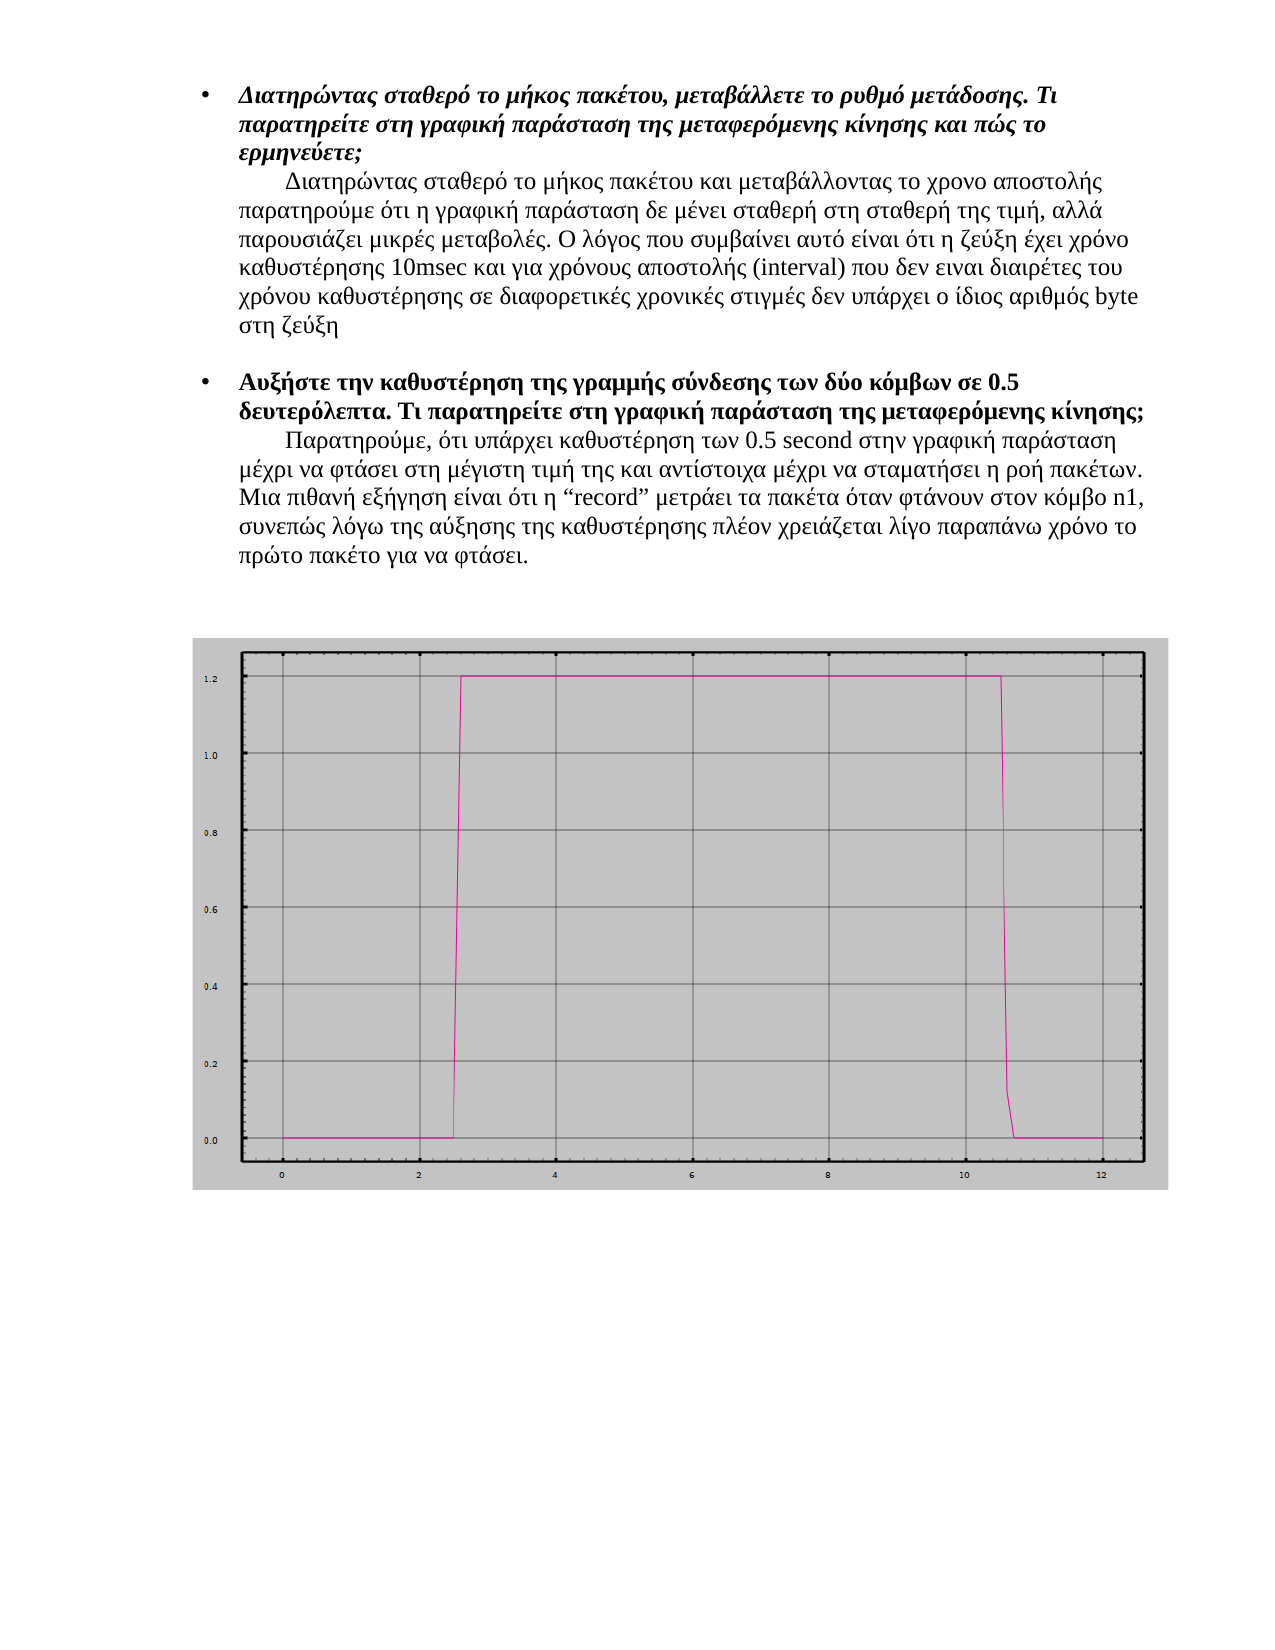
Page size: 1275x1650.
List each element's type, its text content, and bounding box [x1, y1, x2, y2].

list Διατηρώντας σταθερό το μήκος πακέτου και μεταβάλλοντας το χρονο αποστολής παρατηρούμε ότι η γραφική παράσταση δε μένει σταθερή στη σταθερή της τιμή, αλλά παρουσιάζει μικρές μεταβολές. Ο λόγος που συμβαίνει αυτό είναι ότι η ζεύξη έχει χρόνο καθυστέρησης 10msec και για χρόνους αποστολής (interval) που δεν ειναι διαιρέτες του χρόνου καθυστέρησης σε διαφορετικές χρονικές στιγμές δεν υπάρχει ο ίδιος αριθμός byte στη ζεύξη [201, 166, 1177, 339]
picture [192, 638, 1169, 1190]
list Διατηρώντας σταθερό το μήκος πακέτου, μεταβάλλετε το ρυθμό μετάδοσης. Τι παρατηρείτε στη γραφική παράσταση της μεταφερόμενης κίνησης και πώς το ερμηνεύετε; [201, 80, 1177, 166]
list Αυξήστε την καθυστέρηση της γραμμής σύνδεσης των δύο κόμβων σε 0.5 δευτερόλεπτα. Τι παρατηρείτε στη γραφική παράσταση της μεταφερόμενης κίνησης; [201, 367, 1177, 425]
list Παρατηρούμε, ότι υπάρχει καθυστέρηση των 0.5 second στην γραφική παράσταση μέχρι να φτάσει στη μέγιστη τιμή της και αντίστοιχα μέχρι να σταματήσει η ροή πακέτων. Μια πιθανή εξήγηση είναι ότι η “record” μετράει τα πακέτα όταν φτάνουν στον κόμβο n1, συνεπώς λόγω της αύξησης της καθυστέρησης πλέον χρειάζεται λίγο παραπάνω χρόνο το πρώτο πακέτο για να φτάσει. [201, 425, 1177, 597]
